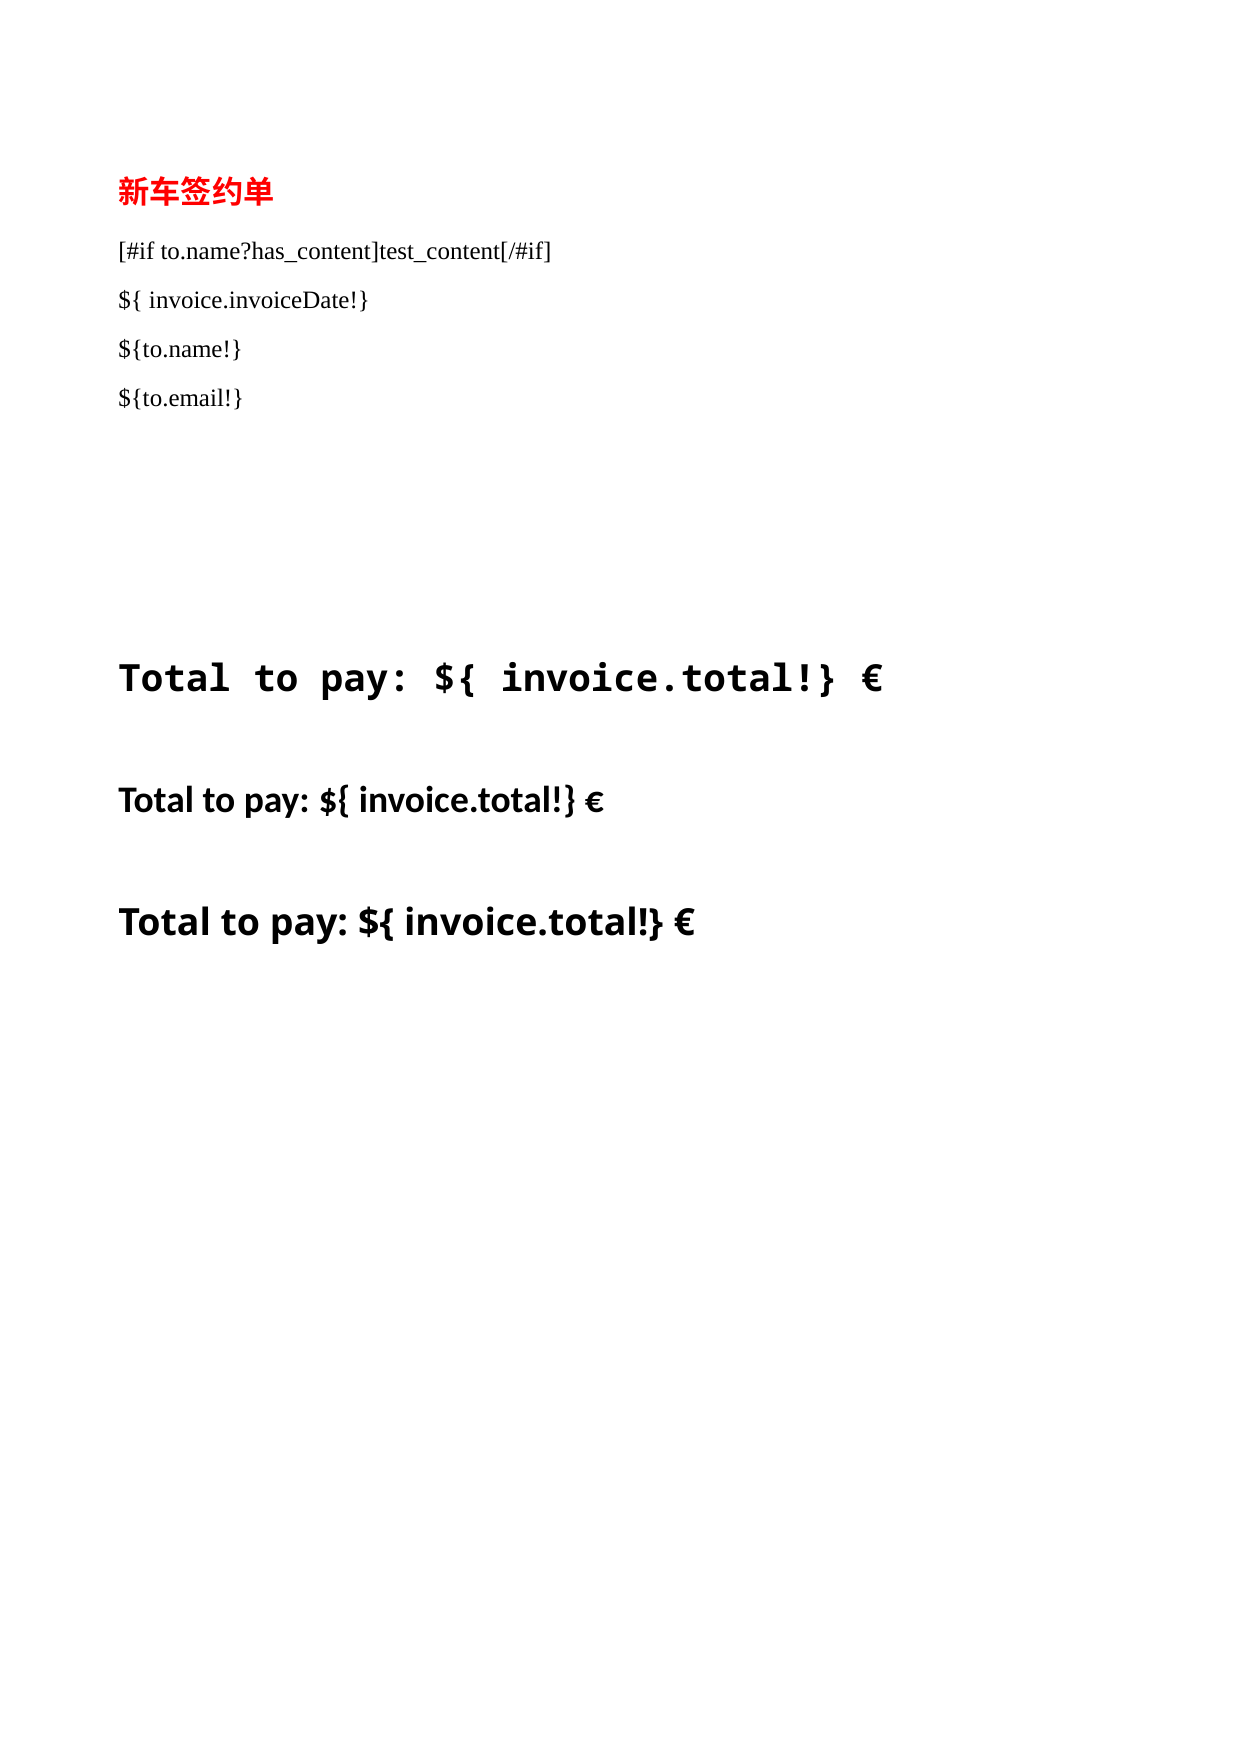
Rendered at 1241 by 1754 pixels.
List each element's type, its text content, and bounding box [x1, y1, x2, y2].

text ${to.email!} [118, 383, 1122, 412]
text Total to pay: ${ invoice.total!} € [118, 895, 1122, 946]
text ${to.name!} [118, 334, 1122, 363]
text [#if to.name?has_content]test_content[/#if] [118, 236, 1122, 265]
text ${ invoice.invoiceDate!} [118, 285, 1122, 314]
text Total to pay: ${ invoice.total!} € [118, 776, 1122, 822]
text Total to pay: ${ invoice.total!} € [118, 651, 1122, 702]
text 新车签约单 [118, 167, 1122, 212]
